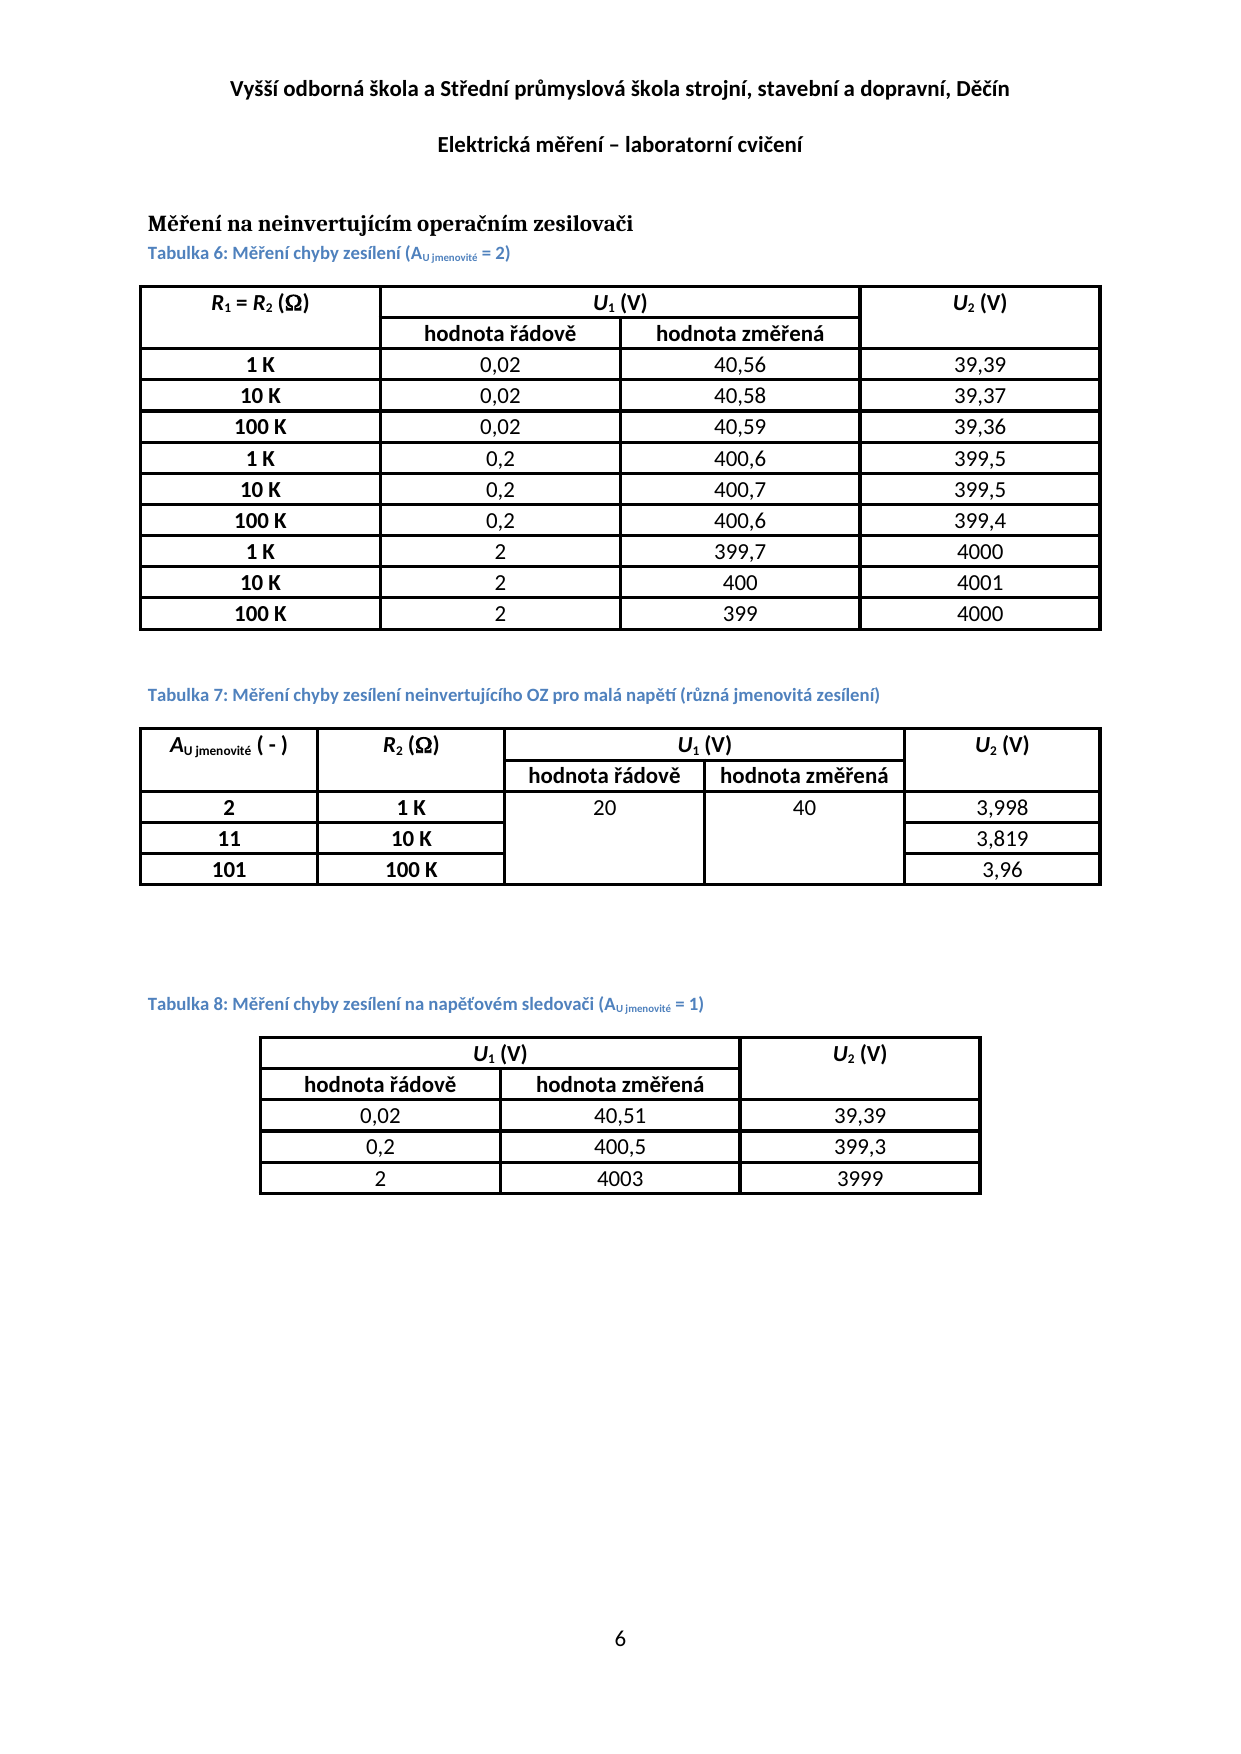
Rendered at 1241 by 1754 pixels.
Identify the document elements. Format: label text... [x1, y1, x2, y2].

table_cell 100 K [319, 855, 503, 883]
table_cell 0,02 [382, 381, 619, 409]
table_cell 3,96 [906, 855, 1098, 883]
table_cell 1 K [142, 537, 379, 565]
table_header U1 (V) [506, 730, 903, 758]
table_cell 399,7 [622, 537, 858, 565]
table_cell 0,2 [262, 1133, 499, 1161]
table_cell 2 [142, 793, 316, 821]
table_cell 400,6 [622, 506, 858, 534]
table_cell 1 K [319, 793, 503, 821]
table_cell 10 K [142, 568, 379, 596]
table_cell 101 [142, 855, 316, 883]
table_header AU jmenovité ( - ) [142, 730, 316, 789]
table_cell 40,58 [622, 381, 858, 409]
subtitle Měření na neinvertujícím operačním zesilovači [148, 211, 1093, 237]
text Tabulka 6: Měření chyby zesílení (AU jmenovité = 2) [148, 241, 1093, 264]
table_cell 4001 [862, 568, 1098, 596]
table_header R2 () [319, 730, 503, 789]
table_cell 399,5 [862, 444, 1098, 472]
table_cell hodnota změřená [622, 319, 858, 347]
table_cell 100 K [142, 599, 379, 627]
table_cell 4000 [862, 537, 1098, 565]
table_cell 399 [622, 599, 858, 627]
table_cell 39,39 [862, 350, 1098, 378]
table_cell 399,4 [862, 506, 1098, 534]
table_cell 3,819 [906, 824, 1098, 852]
table_header U1 (V) [262, 1039, 738, 1067]
table_header U2 (V) [742, 1039, 978, 1098]
table_cell hodnota řádově [506, 762, 703, 789]
table_cell 40,56 [622, 350, 858, 378]
table_cell 3,998 [906, 793, 1098, 821]
table_header U1 (V) [382, 288, 858, 316]
table_cell hodnota řádově [262, 1070, 499, 1098]
table_cell 0,2 [382, 444, 619, 472]
table_cell 0,02 [262, 1101, 499, 1129]
table_cell 40,51 [502, 1101, 738, 1129]
table_cell 2 [382, 599, 619, 627]
table_header U2 (V) [862, 288, 1098, 347]
table_cell hodnota řádově [382, 319, 619, 347]
table_cell 400 [622, 568, 858, 596]
table_cell 400,7 [622, 475, 858, 503]
table_cell 2 [262, 1164, 499, 1192]
table_cell 0,2 [382, 506, 619, 534]
table_cell 10 K [319, 824, 503, 852]
table_cell 2 [382, 568, 619, 596]
table_header U2 (V) [906, 730, 1098, 789]
table_cell 40 [706, 793, 903, 883]
table_cell 10 K [142, 475, 379, 503]
table_cell 1 K [142, 444, 379, 472]
table_cell 39,36 [862, 413, 1098, 441]
text Tabulka 8: Měření chyby zesílení na napěťovém sledovači (AU jmenovité = 1) [148, 992, 1093, 1015]
table_cell 10 K [142, 381, 379, 409]
table_cell 4000 [862, 599, 1098, 627]
table_cell 1 K [142, 350, 379, 378]
table_header R1 = R2 () [142, 288, 379, 347]
table_cell 2 [382, 537, 619, 565]
table_cell 20 [506, 793, 703, 883]
table_cell 39,39 [742, 1101, 978, 1129]
table_cell 4003 [502, 1164, 738, 1192]
table_cell 11 [142, 824, 316, 852]
table_cell 0,2 [382, 475, 619, 503]
table_cell hodnota změřená [706, 762, 903, 789]
table_cell hodnota změřená [502, 1070, 738, 1098]
table_cell 0,02 [382, 413, 619, 441]
table_cell 399,3 [742, 1133, 978, 1161]
table_cell 100 K [142, 413, 379, 441]
table_cell 0,02 [382, 350, 619, 378]
table_cell 40,59 [622, 413, 858, 441]
table_cell 100 K [142, 506, 379, 534]
text Tabulka 7: Měření chyby zesílení neinvertujícího OZ pro malá napětí (různá jmenovitá zesílení) [148, 683, 1093, 706]
table_cell 400,5 [502, 1133, 738, 1161]
table_cell 399,5 [862, 475, 1098, 503]
table_cell 400,6 [622, 444, 858, 472]
table_cell 39,37 [862, 381, 1098, 409]
table_cell 3999 [742, 1164, 978, 1192]
